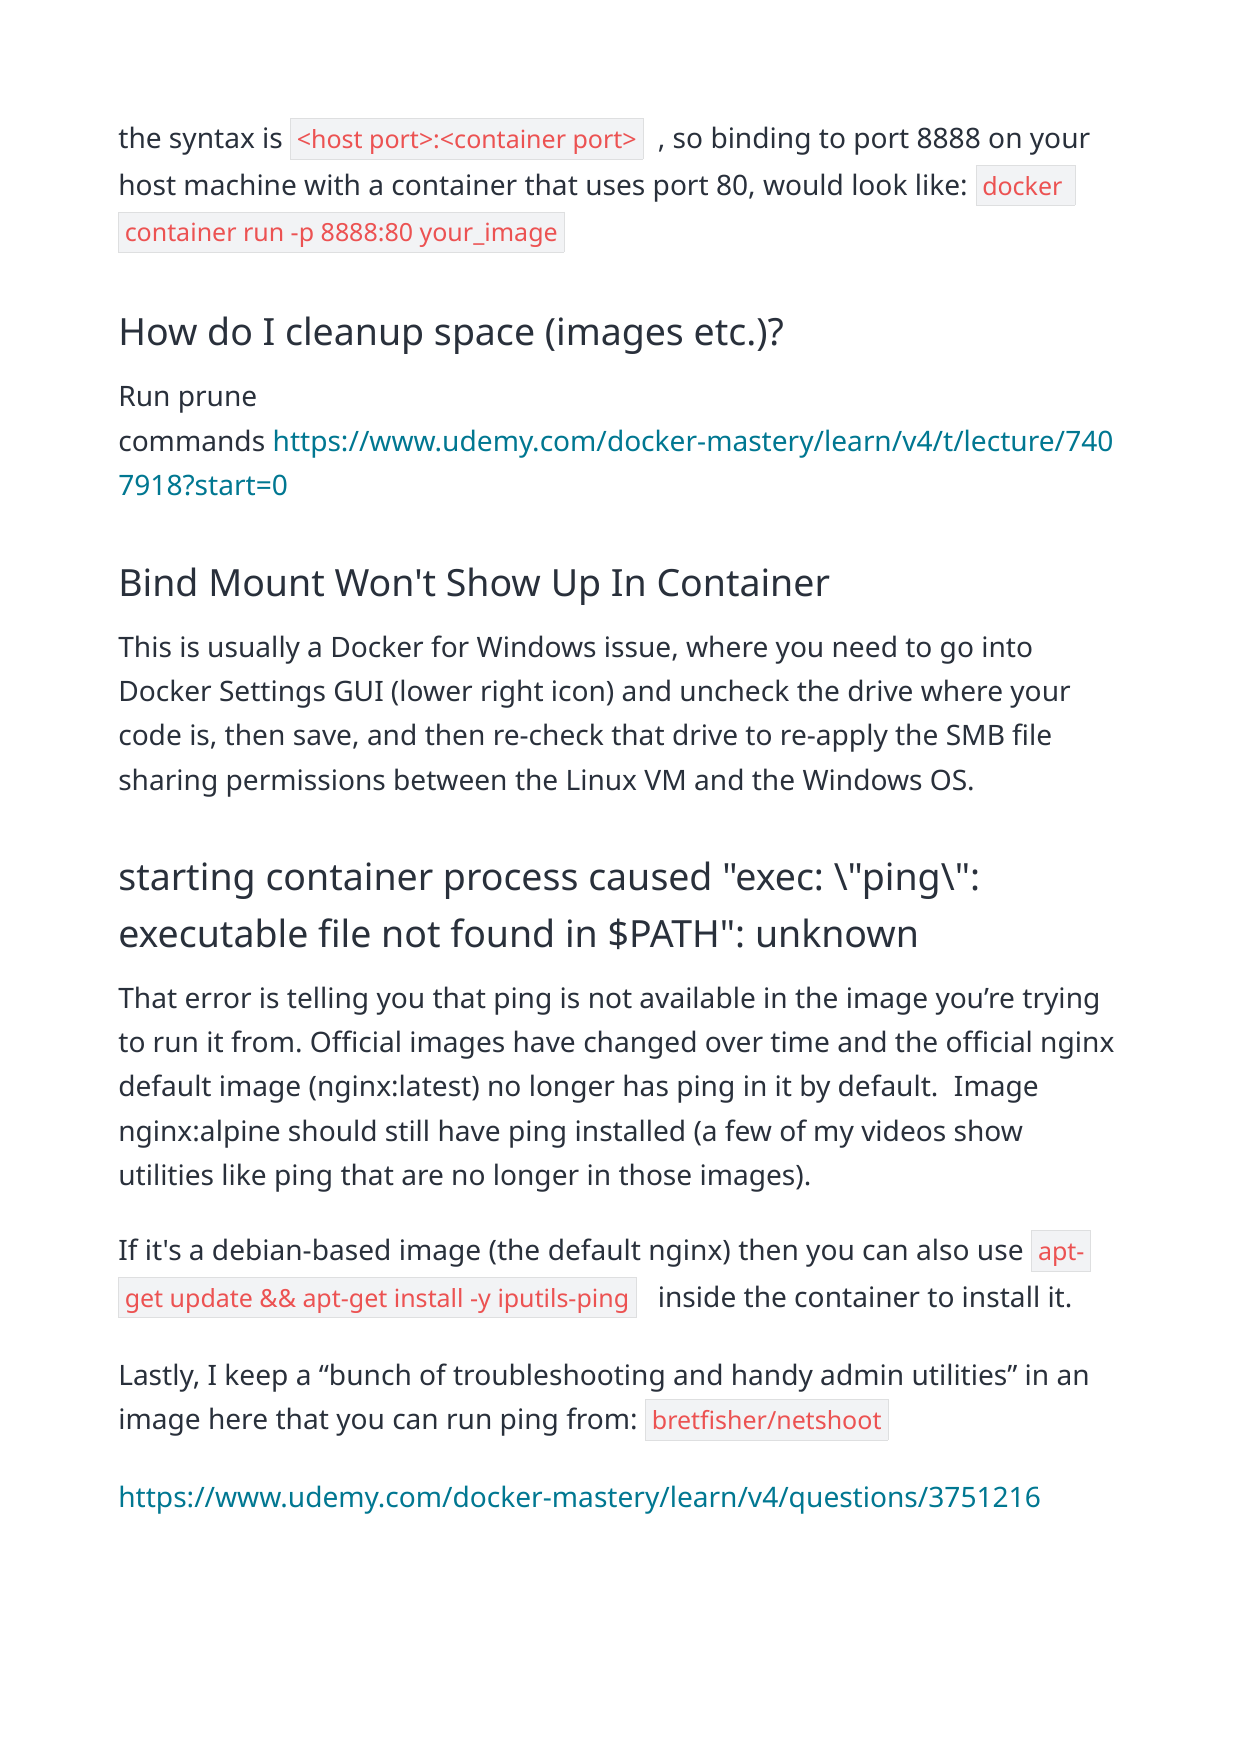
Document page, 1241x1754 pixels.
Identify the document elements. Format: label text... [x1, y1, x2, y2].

text the syntax is <host port>:<container port> , so binding to port 8888 on your host machine with a container that uses port 80, would look like: docker container run -p 8888:80 your_image [118, 118, 1122, 252]
subtitle starting container process caused "exec: \"ping\": executable file not found in $PATH": unknown [118, 851, 1122, 958]
text Lastly, I keep a “bunch of troubleshooting and handy admin utilities” in an image here that you can run ping from: bretfisher/netshoot [118, 1355, 1122, 1440]
text https://www.udemy.com/docker-mastery/learn/v4/questions/3751216 [118, 1477, 1122, 1515]
subtitle How do I cleanup space (images etc.)? [118, 305, 1122, 356]
text Run prune commands https://www.udemy.com/docker-mastery/learn/v4/t/lecture/7407918?start=0 [118, 377, 1122, 503]
text If it's a debian-based image (the default nginx) then you can also use apt-get update && apt-get install -y iputils-ping inside the container to install it. [118, 1230, 1122, 1317]
text This is usually a Docker for Windows issue, where you need to go into Docker Settings GUI (lower right icon) and uncheck the drive where your code is, then save, and then re-check that drive to re-apply the SMB file sharing permissions between the Linux VM and the Windows OS. [118, 628, 1122, 798]
subtitle Bind Mount Won't Show Up In Container [118, 556, 1122, 607]
text That error is telling you that ping is not available in the image you’re trying to run it from. Official images have changed over time and the official nginx default image (nginx:latest) no longer has ping in it by default. Image nginx:alpine should still have ping installed (a few of my videos show utilities like ping that are no longer in those images). [118, 979, 1122, 1193]
